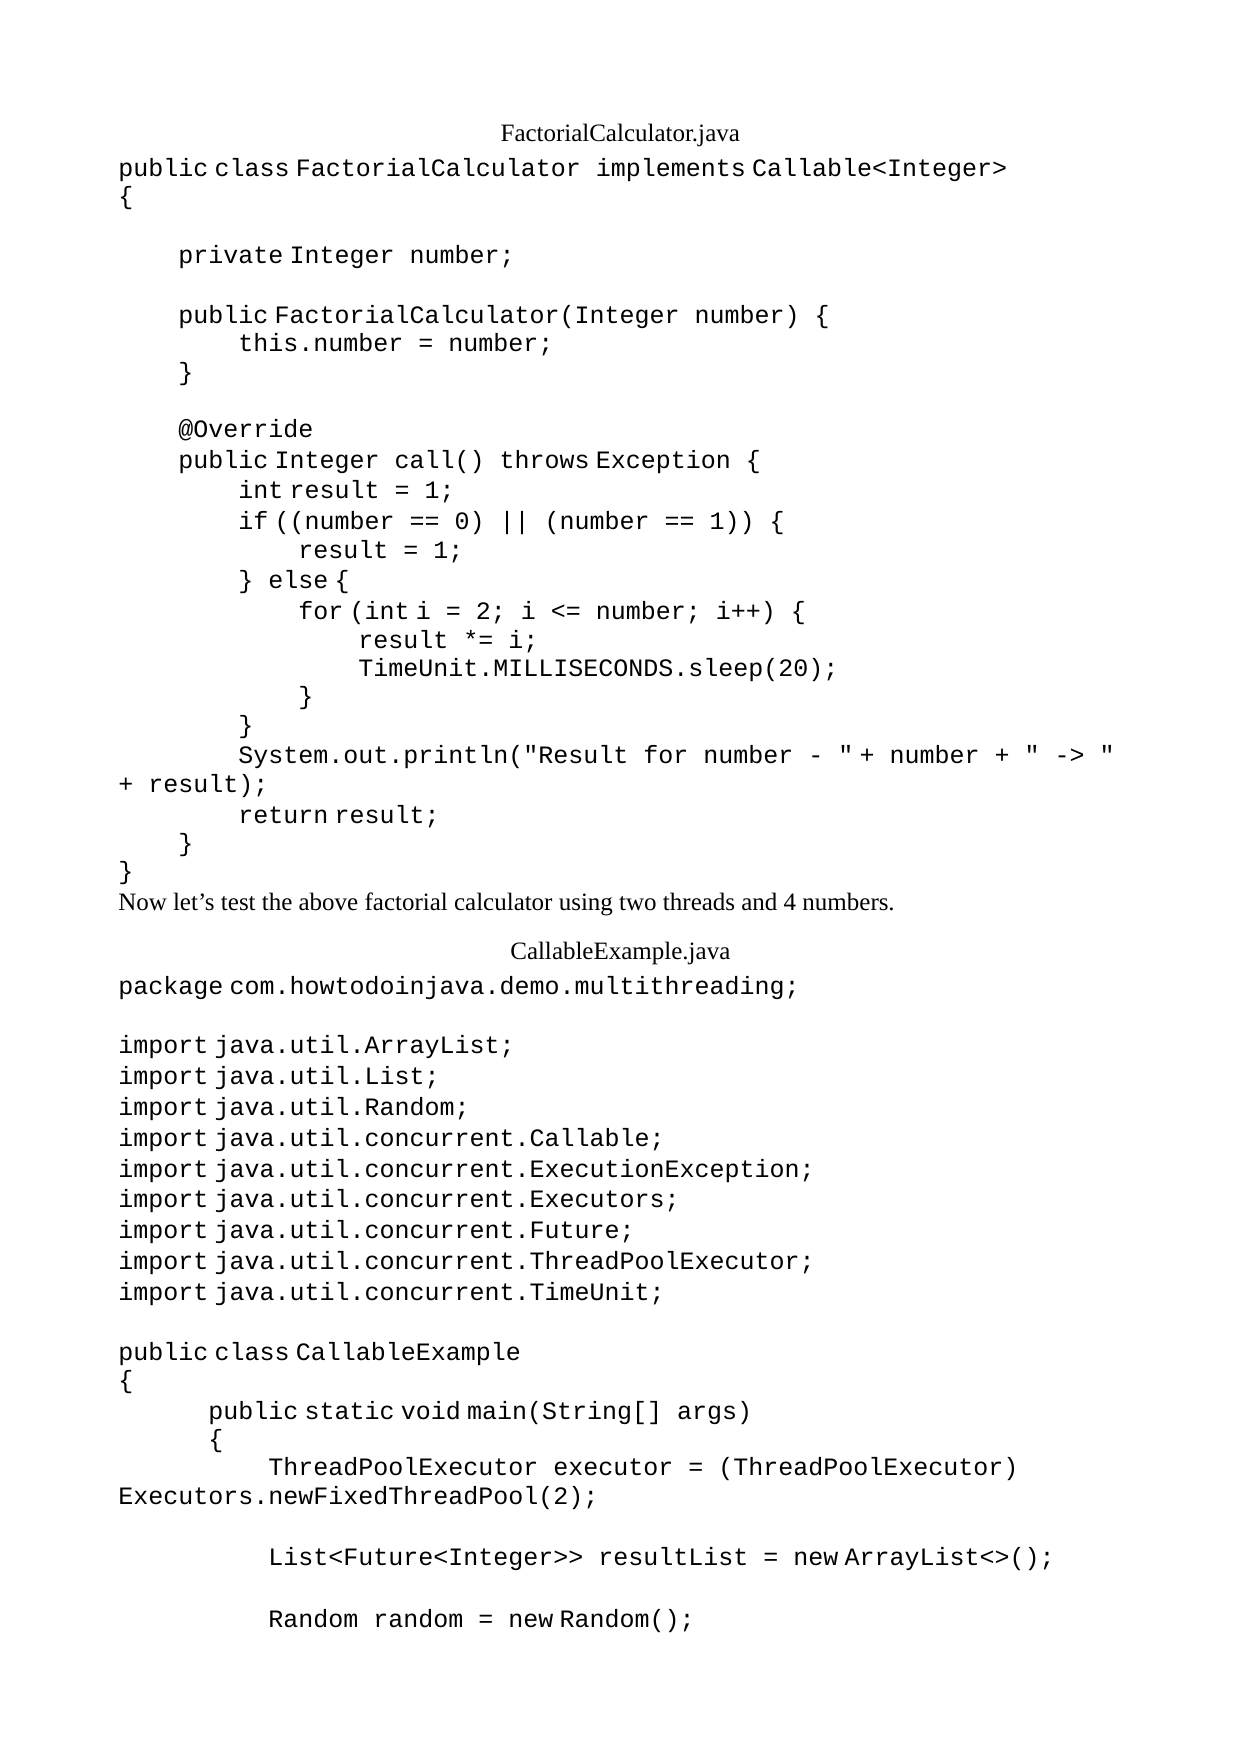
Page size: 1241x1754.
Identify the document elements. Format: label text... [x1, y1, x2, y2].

text Now let’s test the above factorial calculator using two threads and 4 numbers. [118, 887, 1122, 916]
text CallableExample.java [118, 936, 1122, 965]
table_header package com.howtodoinjava.demo.multithreading; import java.util.ArrayList; import java.util.List; import java.util.Random; import java.util.concurrent.Callable; import java.util.concurrent.ExecutionException; import java.util.concurrent.Executors; import java.util.concurrent.Future; import java.util.concurrent.ThreadPoolExecutor; import java.util.concurrent.TimeUnit; public class CallableExample { public static void main(String[] args) { ThreadPoolExecutor executor = (ThreadPoolExecutor) Executors.newFixedThreadPool(2); List<Future<Integer>> resultList = new ArrayList<>(); Random random = new Random(); [118, 971, 1122, 1635]
table_header public class FactorialCalculator implements Callable<Integer> { private Integer number; public FactorialCalculator(Integer number) { this.number = number; } @Override public Integer call() throws Exception { int result = 1; if ((number == 0) || (number == 1)) { result = 1; } else { for (int i = 2; i <= number; i++) { result *= i; TimeUnit.MILLISECONDS.sleep(20); } } System.out.println("Result for number - " + number + " -> " + result); return result; } } [118, 153, 1122, 887]
text FactorialCalculator.java [118, 118, 1122, 147]
